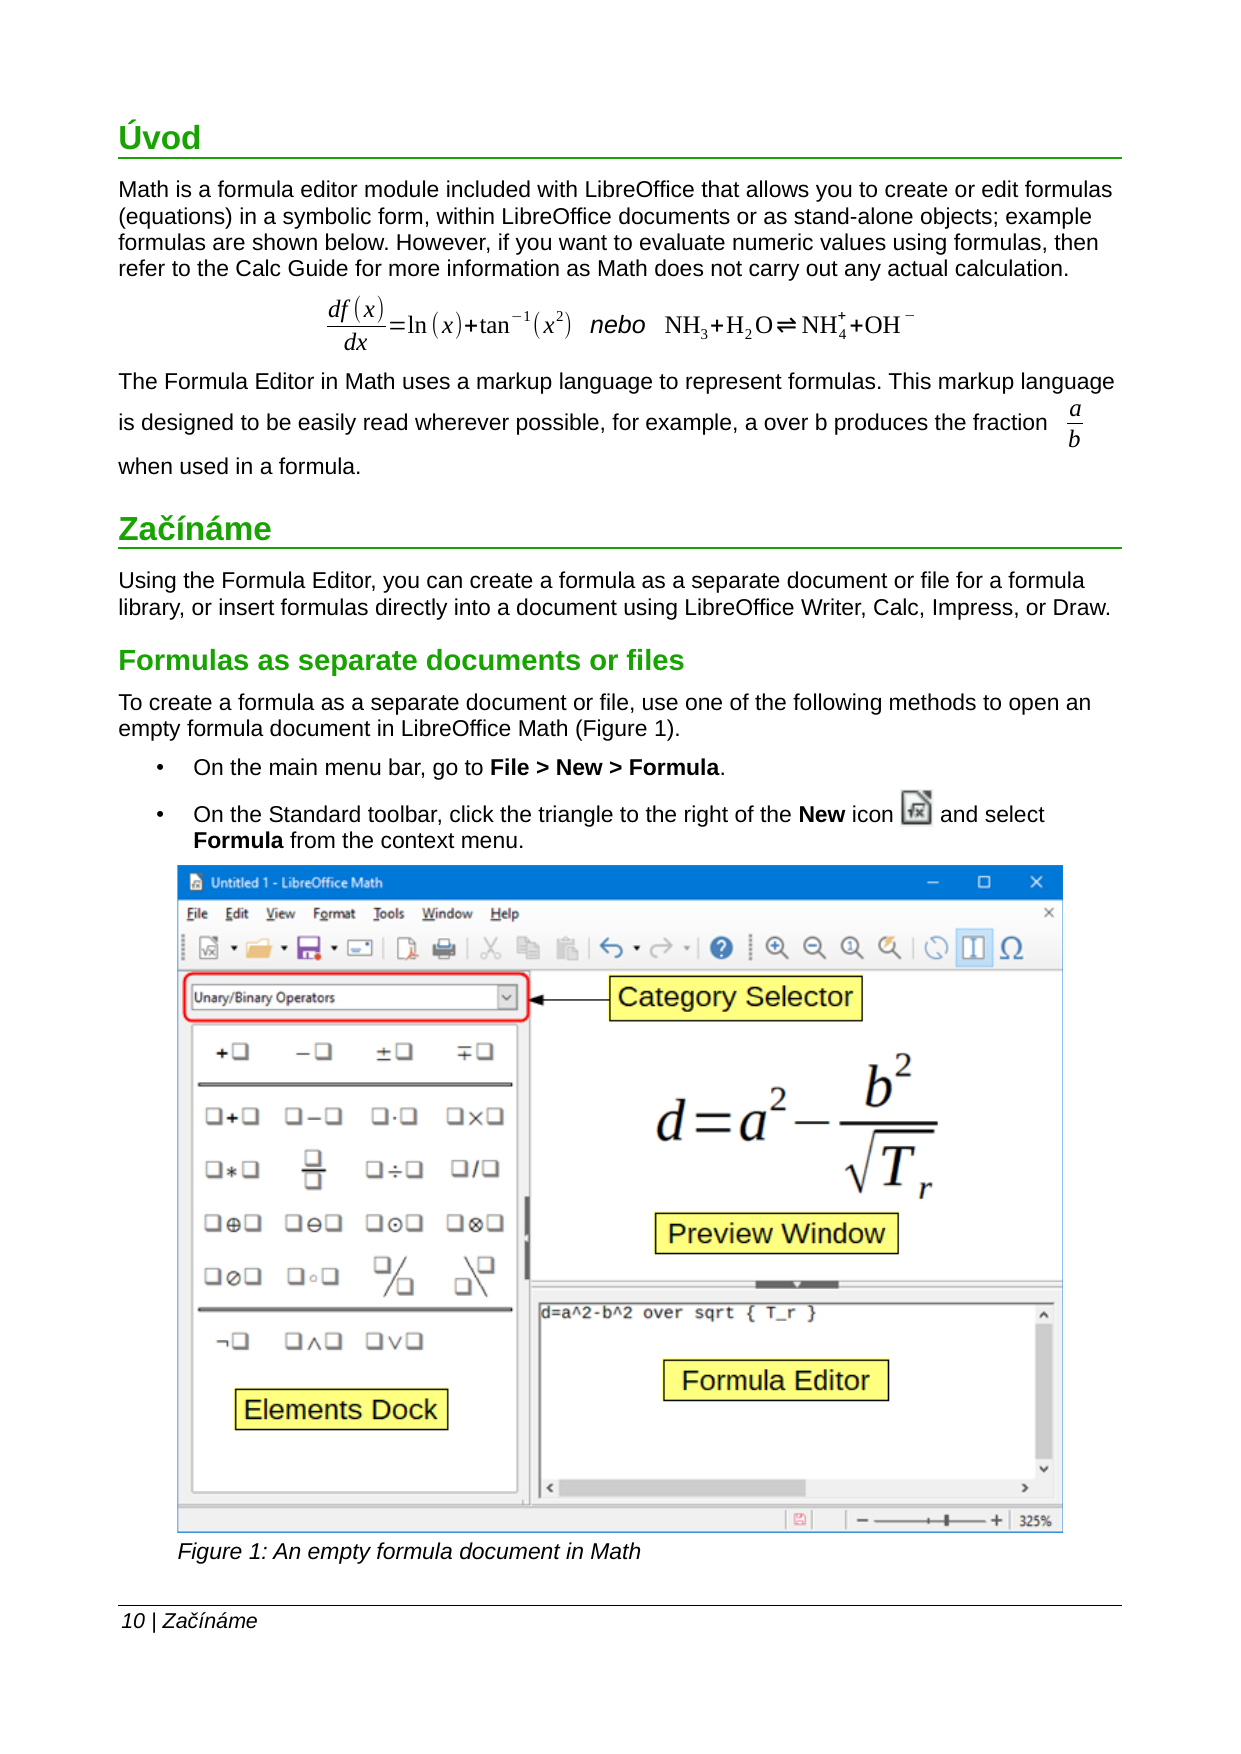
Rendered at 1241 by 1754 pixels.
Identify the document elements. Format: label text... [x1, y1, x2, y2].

subtitle Úvod [118, 118, 1122, 157]
list On the Standard toolbar, click the triangle to the right of the New icon and select Formula from the context menu. [156, 789, 1122, 854]
text Math is a formula editor module included with LibreOffice that allows you to create or edit formulas (equations) in a symbolic form, within LibreOffice documents or as stand-alone objects; example formulas are shown below. However, if you want to evaluate numeric values using formulas, then refer to the Calc Guide for more information as Math does not carry out any actual calculation. [118, 176, 1122, 282]
subtitle Začínáme [118, 509, 1122, 547]
list On the main menu bar, go to File > New > Formula. [156, 754, 1122, 780]
text Using the Formula Editor, you can create a formula as a separate document or file for a formula library, or insert formulas directly into a document using LibreOffice Writer, Calc, Impress, or Draw. [118, 567, 1122, 620]
picture [177, 865, 1063, 1533]
subtitle Formulas as separate documents or files [118, 643, 1122, 677]
picture [900, 789, 934, 827]
text Figure 1: An empty formula document in Math [177, 1533, 1063, 1564]
text The Formula Editor in Math uses a markup language to represent formulas. This markup language is designed to be easily read wherever possible, for example, a over b produces the fractionwhen used in a formula. [118, 368, 1122, 479]
text To create a formula as a separate document or file, use one of the following methods to open an empty formula document in LibreOffice Math (Figure 1). [118, 689, 1122, 741]
text nebo [118, 294, 1122, 356]
